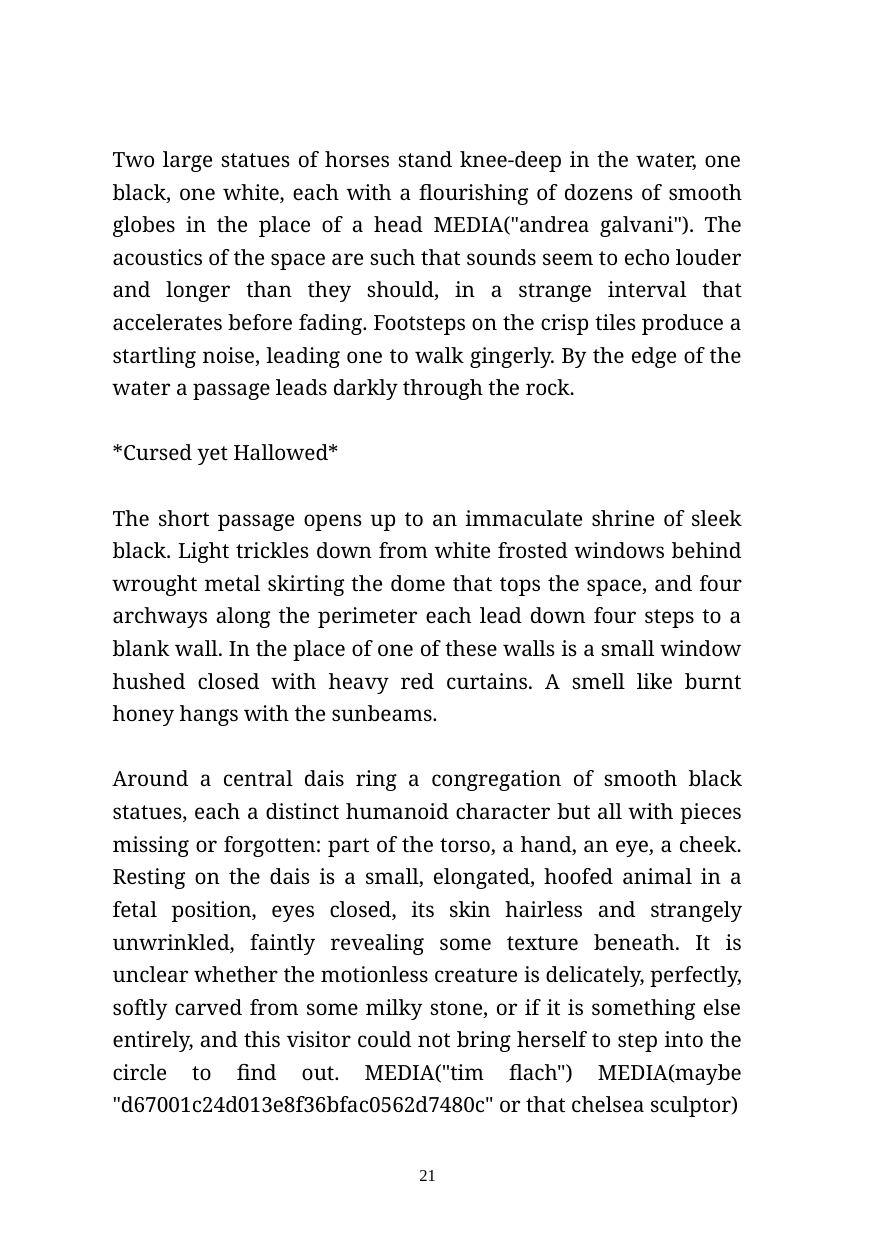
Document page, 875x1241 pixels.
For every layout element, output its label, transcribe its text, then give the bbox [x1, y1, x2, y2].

text *Cursed yet Hallowed* [112, 438, 742, 467]
text The short passage opens up to an immaculate shrine of sleek black. Light trickles down from white frosted windows behind wrought metal skirting the dome that tops the space, and four archways along the perimeter each lead down four steps to a blank wall. In the place of one of these walls is a small window hushed closed with heavy red curtains. A smell like burnt honey hangs with the sunbeams. [112, 504, 742, 728]
text Around a central dais ring a congregation of smooth black statues, each a distinct humanoid character but all with pieces missing or forgotten: part of the torso, a hand, an eye, a cheek. Resting on the dais is a small, elongated, hoofed animal in a fetal position, eyes closed, its skin hairless and strangely unwrinkled, faintly revealing some texture beneath. It is unclear whether the motionless creature is delicately, perfectly, softly carved from some milky stone, or if it is something else entirely, and this visitor could not bring herself to step into the circle to find out. MEDIA("tim flach") MEDIA(maybe "d67001c24d013e8f36bfac0562d7480c" or that chelsea sculptor) [112, 764, 742, 1119]
text Two large statues of horses stand knee-deep in the water, one black, one white, each with a flourishing of dozens of smooth globes in the place of a head MEDIA("andrea galvani"). The acoustics of the space are such that sounds seem to echo louder and longer than they should, in a strange interval that accelerates before fading. Footsteps on the crisp tiles produce a startling noise, leading one to walk gingerly. By the edge of the water a passage leads darkly through the rock. [112, 145, 742, 402]
